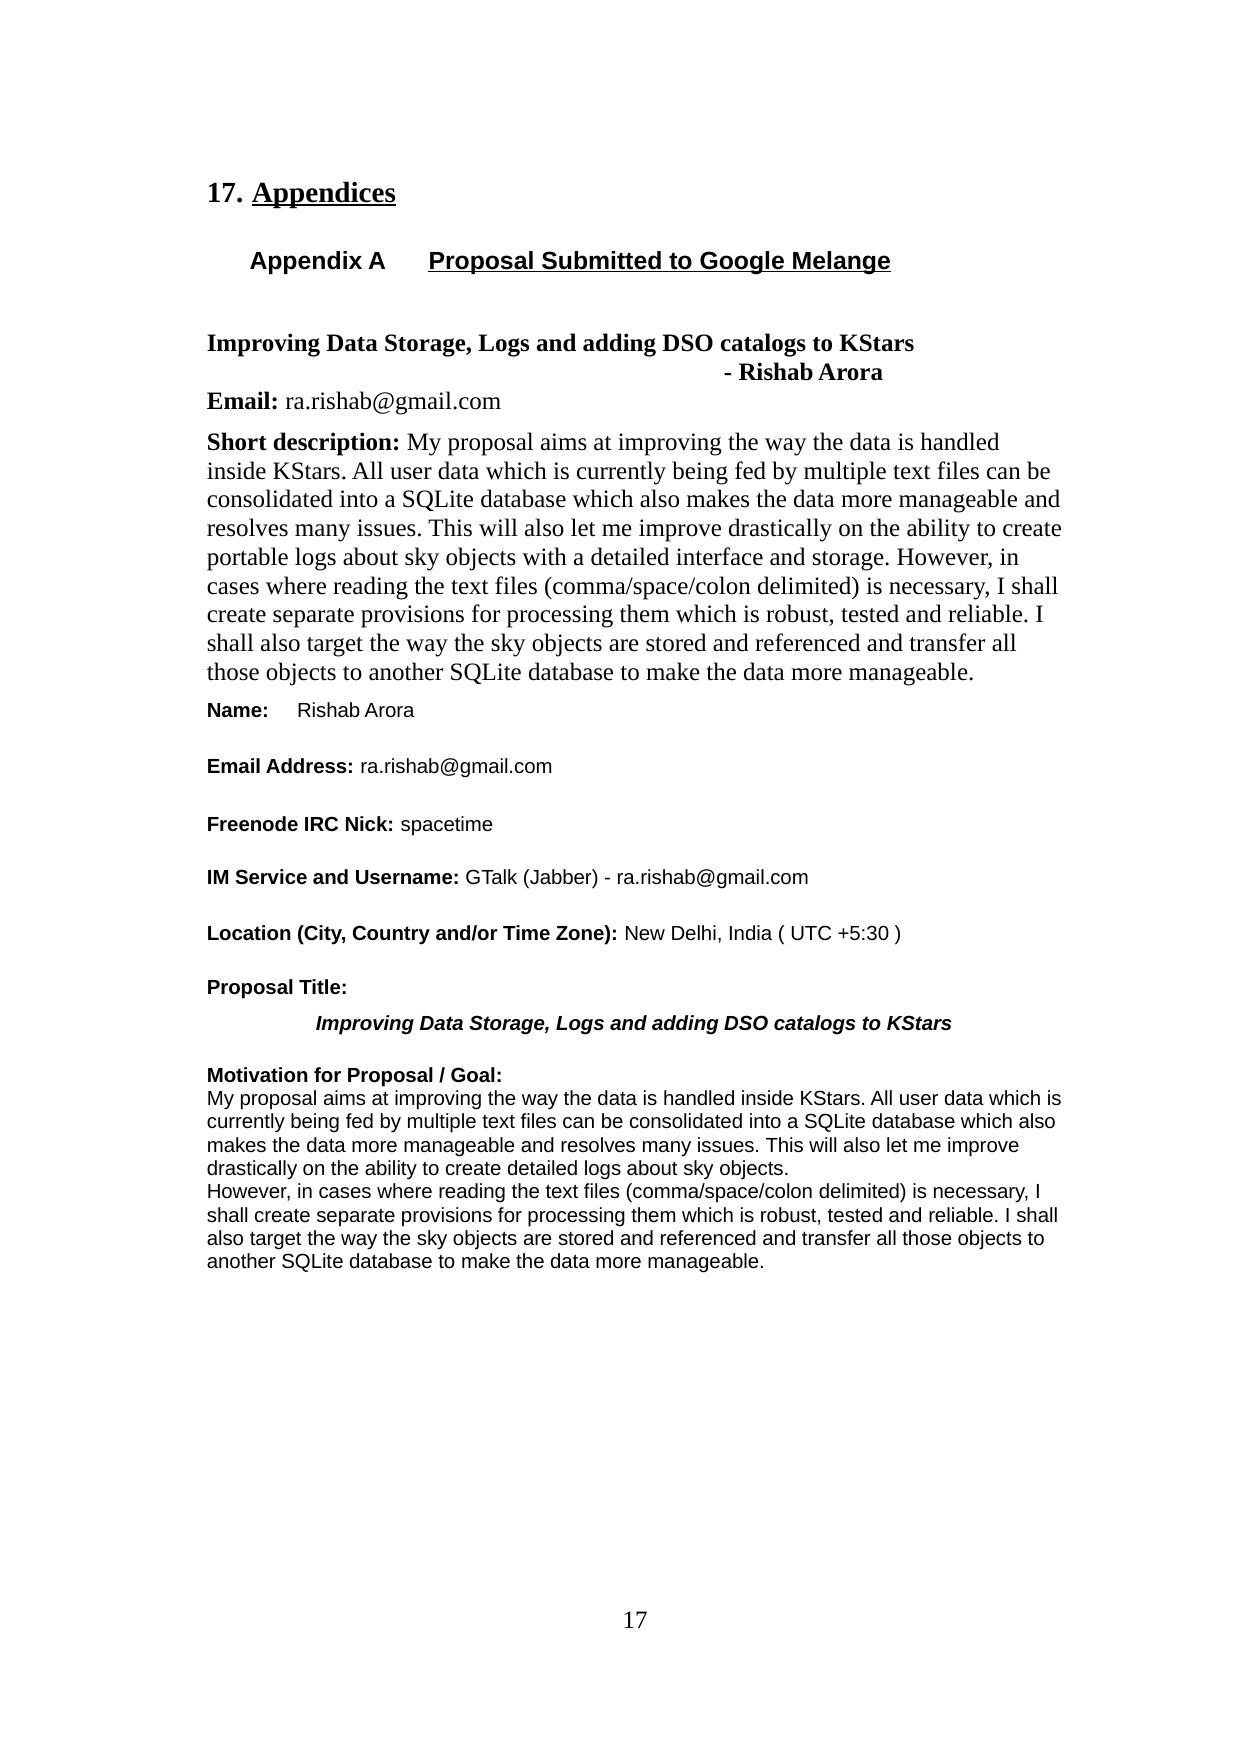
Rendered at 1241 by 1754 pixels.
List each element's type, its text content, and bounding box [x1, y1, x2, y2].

subtitle Proposal Submitted to Google Melange [249, 246, 1063, 274]
text Improving Data Storage, Logs and adding DSO catalogs to KStars [207, 328, 1063, 357]
text - Rishab Arora [207, 357, 1063, 386]
text Improving Data Storage, Logs and adding DSO catalogs to KStars [207, 1011, 1063, 1034]
text Motivation for Proposal / Goal: My proposal aims at improving the way the data is handled inside KStars. All user data which is currently being fed by multiple text files can be consolidated into a SQLite database which also makes the data more manageable and resolves many issues. This will also let me improve drastically on the ability to create detailed logs about sky objects. However, in cases where reading the text files (comma/space/colon delimited) is necessary, I shall create separate provisions for processing them which is robust, tested and reliable. I shall also target the way the sky objects are stored and referenced and transfer all those objects to another SQLite database to make the data more manageable. [207, 1034, 1063, 1273]
subtitle Appendices [207, 175, 1063, 208]
text Short description: My proposal aims at improving the way the data is handled inside KStars. All user data which is currently being fed by multiple text files can be consolidated into a SQLite database which also makes the data more manageable and resolves many issues. This will also let me improve drastically on the ability to create portable logs about sky objects with a detailed interface and storage. However, in cases where reading the text files (comma/space/colon delimited) is necessary, I shall create separate provisions for processing them which is robust, tested and reliable. I shall also target the way the sky objects are stored and referenced and transfer all those objects to another SQLite database to make the data more manageable. [207, 427, 1063, 686]
text Name: Rishab Arora Email Address: ra.rishab@gmail.com Freenode IRC Nick: spacetime IM Service and Username: GTalk (Jabber) - ra.rishab@gmail.com Location (City, Country and/or Time Zone): New Delhi, India ( UTC +5:30 ) Proposal Title: [207, 698, 1063, 998]
text Email: ra.rishab@gmail.com [207, 386, 1063, 414]
